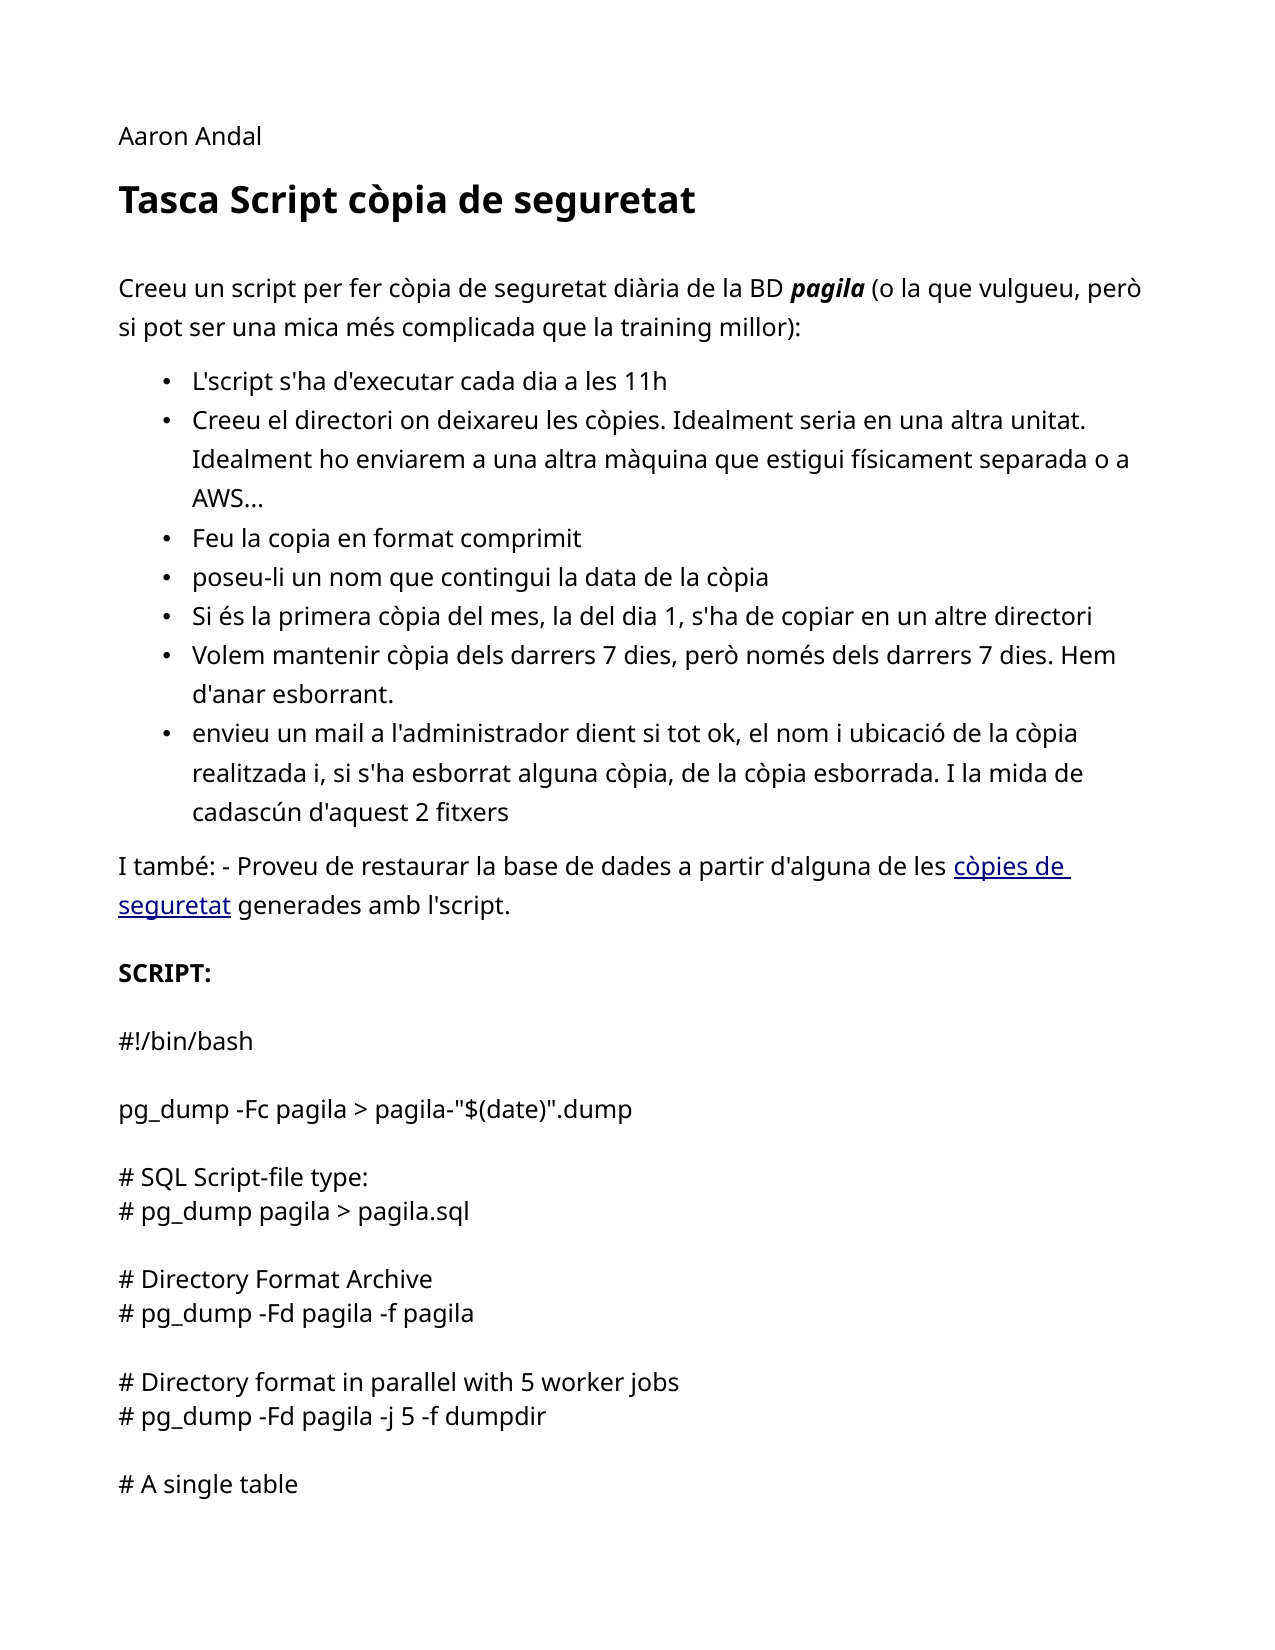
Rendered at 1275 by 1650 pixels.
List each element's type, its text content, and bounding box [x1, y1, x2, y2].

text Aaron Andal [118, 118, 1157, 152]
table_header Creeu un script per fer còpia de seguretat diària de la BD pagila (o la que vulgueu, però si pot ser una mica més complicada que la training millor): L'script s'ha d'executar cada dia a les 11h Creeu el directori on deixareu les còpies. Idealment seria en una altra unitat. Idealment ho enviarem a una altra màquina que estigui físicament separada o a AWS... Feu la copia en format comprimit poseu-li un nom que contingui la data de la còpia Si és la primera còpia del mes, la del dia 1, s'ha de copiar en un altre directori Volem mantenir còpia dels darrers 7 dies, però només dels darrers 7 dies. Hem d'anar esborrant. envieu un mail a l'administrador dient si tot ok, el nom i ubicació de la còpia realitzada i, si s'ha esborrat alguna còpia, de la còpia esborrada. I la mida de cadascún d'aquest 2 fitxers I també: - Proveu de restaurar la base de dades a partir d'alguna de les còpies de seguretat generades amb l'script. [118, 237, 1157, 921]
subtitle Tasca Script còpia de seguretat [118, 173, 1157, 224]
table_header SCRIPT: #!/bin/bash pg_dump -Fc pagila > pagila-"$(date)".dump # SQL Script-file type: # pg_dump pagila > pagila.sql # Directory Format Archive # pg_dump -Fd pagila -f pagila # Directory format in parallel with 5 worker jobs # pg_dump -Fd pagila -j 5 -f dumpdir # A single table [118, 956, 1157, 1501]
